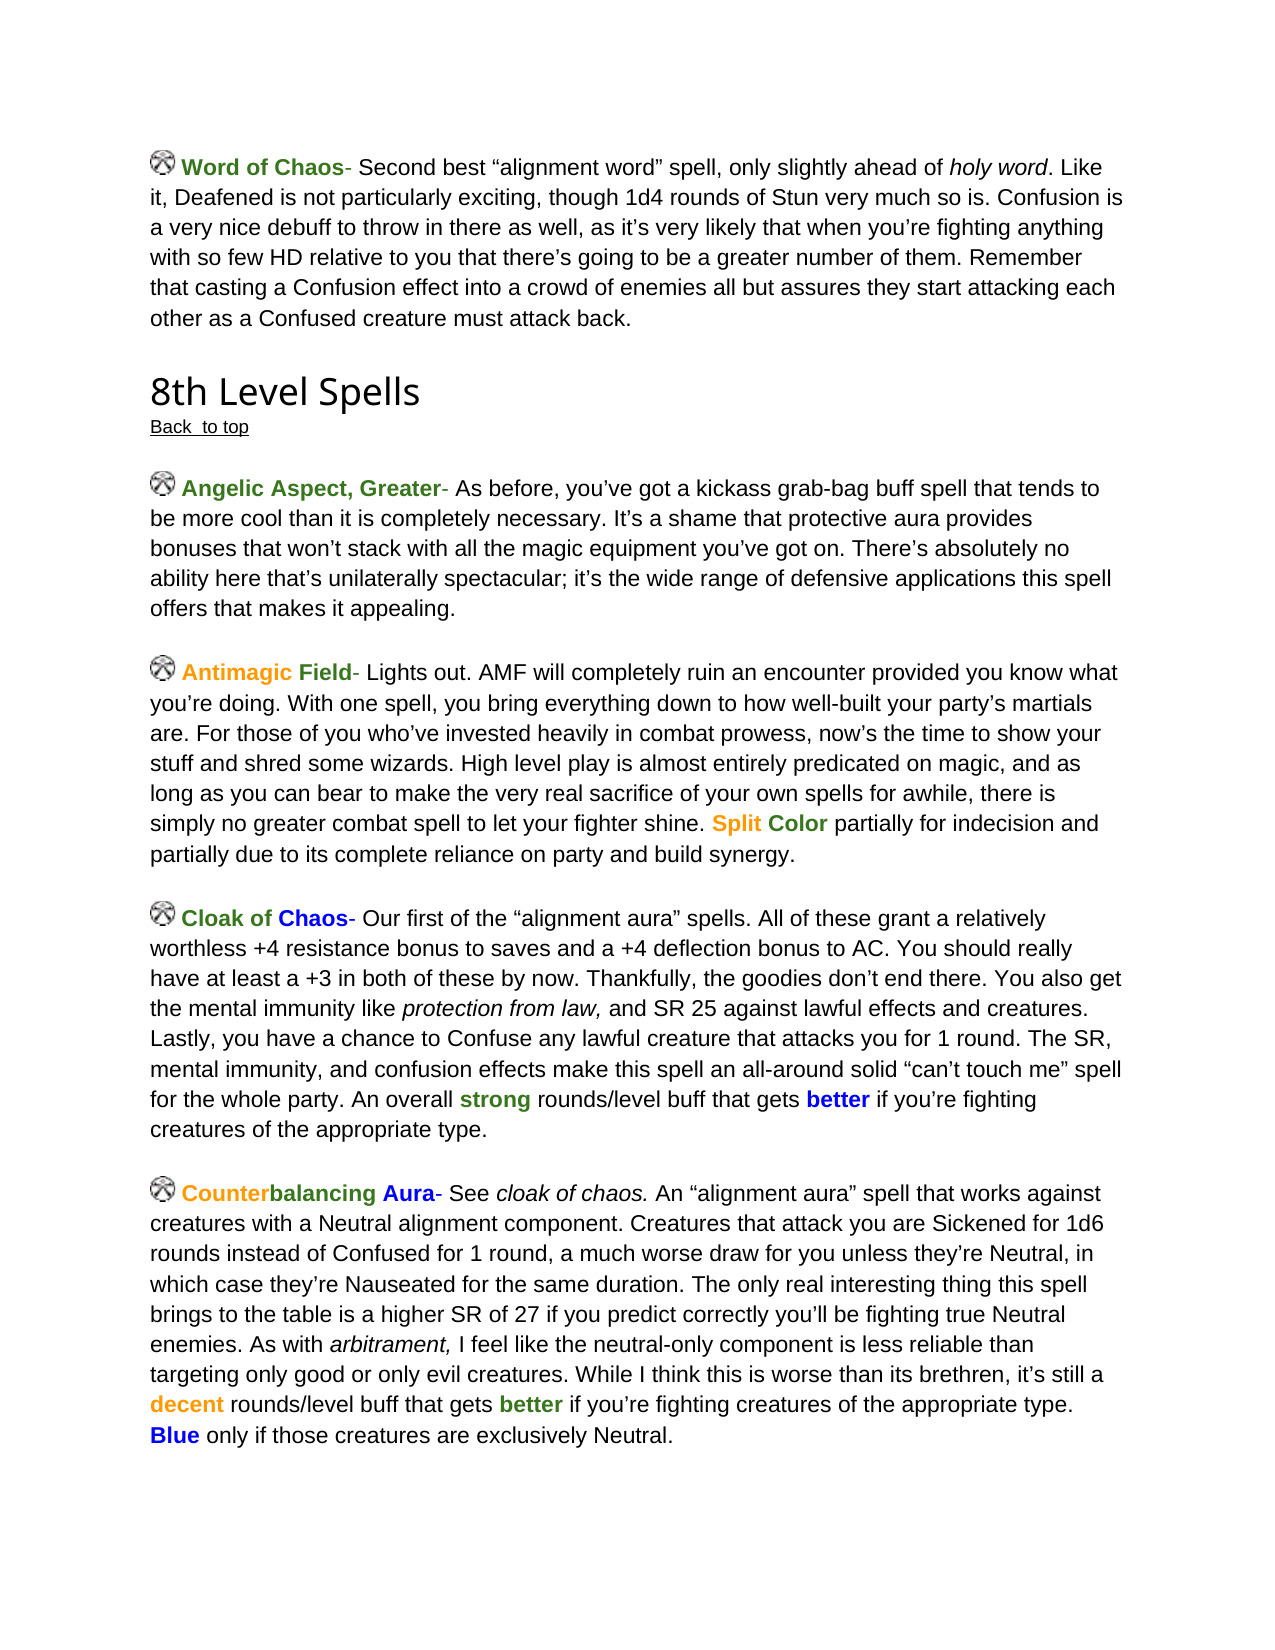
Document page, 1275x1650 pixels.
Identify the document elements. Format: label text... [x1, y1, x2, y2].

text Counterbalancing Aura- See cloak of chaos. An “alignment aura” spell that works against creatures with a Neutral alignment component. Creatures that attack you are Sickened for 1d6 rounds instead of Confused for 1 round, a much worse draw for you unless they’re Neutral, in which case they’re Nauseated for the same duration. The only real interesting thing this spell brings to the table is a higher SR of 27 if you predict correctly you’ll be fighting true Neutral enemies. As with arbitrament, I feel like the neutral-only component is less reliable than targeting only good or only evil creatures. While I think this is worse than its brethren, it’s still a decent rounds/level buff that gets better if you’re fighting creatures of the appropriate type. Blue only if those creatures are exclusively Neutral. [150, 1176, 1125, 1448]
picture [150, 1176, 175, 1202]
subtitle 8th Level Spells [150, 365, 1125, 416]
text Cloak of Chaos- Our first of the “alignment aura” spells. All of these grant a relatively worthless +4 resistance bonus to saves and a +4 deflection bonus to AC. You should really have at least a +3 in both of these by now. Thankfully, the goodies don’t end there. You also get the mental immunity like protection from law, and SR 25 against lawful effects and creatures. Lastly, you have a chance to Confuse any lawful creature that attacks you for 1 round. The SR, mental immunity, and confusion effects make this spell an all-around solid “can’t touch me” spell for the whole party. An overall strong rounds/level buff that gets better if you’re fighting creatures of the appropriate type. [150, 901, 1125, 1142]
text Angelic Aspect, Greater- As before, you’ve got a kickass grab-bag buff spell that tends to be more cool than it is completely necessary. It’s a shame that protective aura provides bonuses that won’t stack with all the magic equipment you’ve got on. There’s absolutely no ability here that’s unilaterally spectacular; it’s the wide range of defensive applications this spell offers that makes it appealing. [150, 471, 1125, 622]
text Antimagic Field- Lights out. AMF will completely ruin an encounter provided you know what you’re doing. With one spell, you bring everything down to how well-built your party’s martials are. For those of you who’ve invested heavily in combat prowess, now’s the time to show your stuff and shred some wizards. High level play is almost entirely predicated on magic, and as long as you can bear to make the very real sacrifice of your own spells for awhile, there is simply no greater combat spell to let your fighter shine. Split Color partially for indecision and partially due to its complete reliance on party and build synergy. [150, 656, 1125, 867]
text Word of Chaos- Second best “alignment word” spell, only slightly ahead of holy word. Like it, Deafened is not particularly exciting, though 1d4 rounds of Stun very much so is. Confusion is a very nice debuff to throw in there as well, as it’s very likely that when you’re fighting anything with so few HD relative to you that there’s going to be a greater number of them. Remember that casting a Confusion effect into a crowd of enemies all but assures they start attacking each other as a Confused creature must attack back. [150, 150, 1125, 331]
text Back to top [150, 416, 1125, 438]
picture [150, 150, 175, 175]
picture [150, 655, 175, 681]
picture [150, 901, 175, 926]
picture [150, 471, 175, 496]
